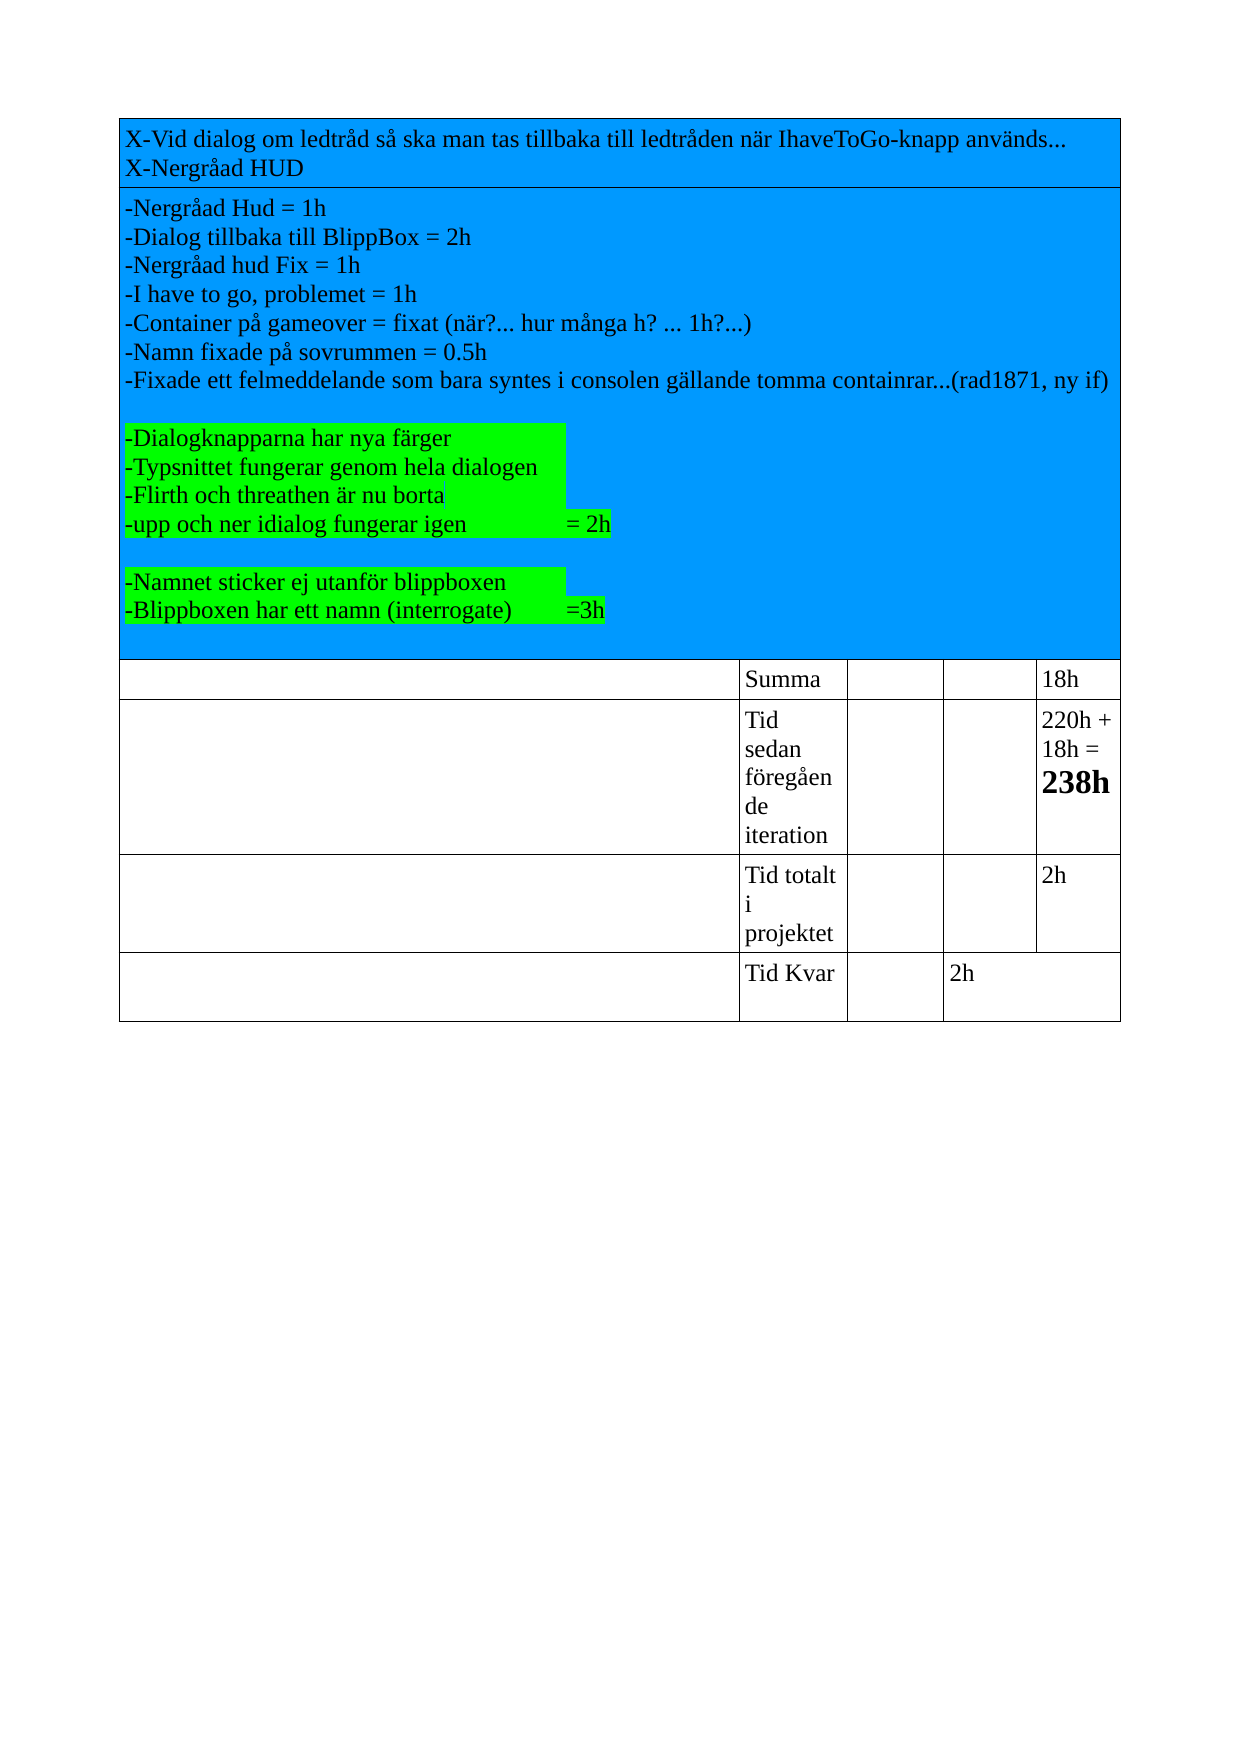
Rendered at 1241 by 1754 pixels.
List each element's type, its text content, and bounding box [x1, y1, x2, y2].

table_cell [848, 855, 943, 952]
table_cell 18h [1037, 660, 1120, 699]
table_cell 2h [1037, 855, 1120, 952]
table_cell -Nergråad Hud = 1h -Dialog tillbaka till BlippBox = 2h -Nergråad hud Fix = 1h -I have to go, problemet = 1h -Container på gameover = fixat (när?... hur många h? ... 1h?...) -Namn fixade på sovrummen = 0.5h -Fixade ett felmeddelande som bara syntes i consolen gällande tomma containrar...(rad1871, ny if) -Dialogknapparna har nya färger -Typsnittet fungerar genom hela dialogen -Flirth och threathen är nu borta -upp och ner idialog fungerar igen = 2h -Namnet sticker ej utanför blippboxen -Blippboxen har ett namn (interrogate) =3h [120, 188, 1120, 659]
table_cell [120, 855, 739, 952]
table_cell X-Vid dialog om ledtråd så ska man tas tillbaka till ledtråden när IhaveToGo-knapp används... X-Nergråad HUD [120, 119, 1120, 187]
table_cell [120, 953, 739, 1021]
table_cell [944, 660, 1036, 699]
table_cell Summa [740, 660, 847, 699]
table_cell 220h + 18h = 238h [1037, 700, 1120, 854]
table_cell Tid sedan föregående iteration [740, 700, 847, 854]
table_cell 2h [944, 953, 1120, 1021]
table_cell [848, 953, 943, 1021]
table_cell [848, 660, 943, 699]
table_cell [944, 700, 1036, 854]
table_cell [120, 660, 739, 699]
table_cell Tid totalt i projektet [740, 855, 847, 952]
table_cell [944, 855, 1036, 952]
table_cell [120, 700, 739, 854]
table_cell Tid Kvar [740, 953, 847, 1021]
table_cell [848, 700, 943, 854]
